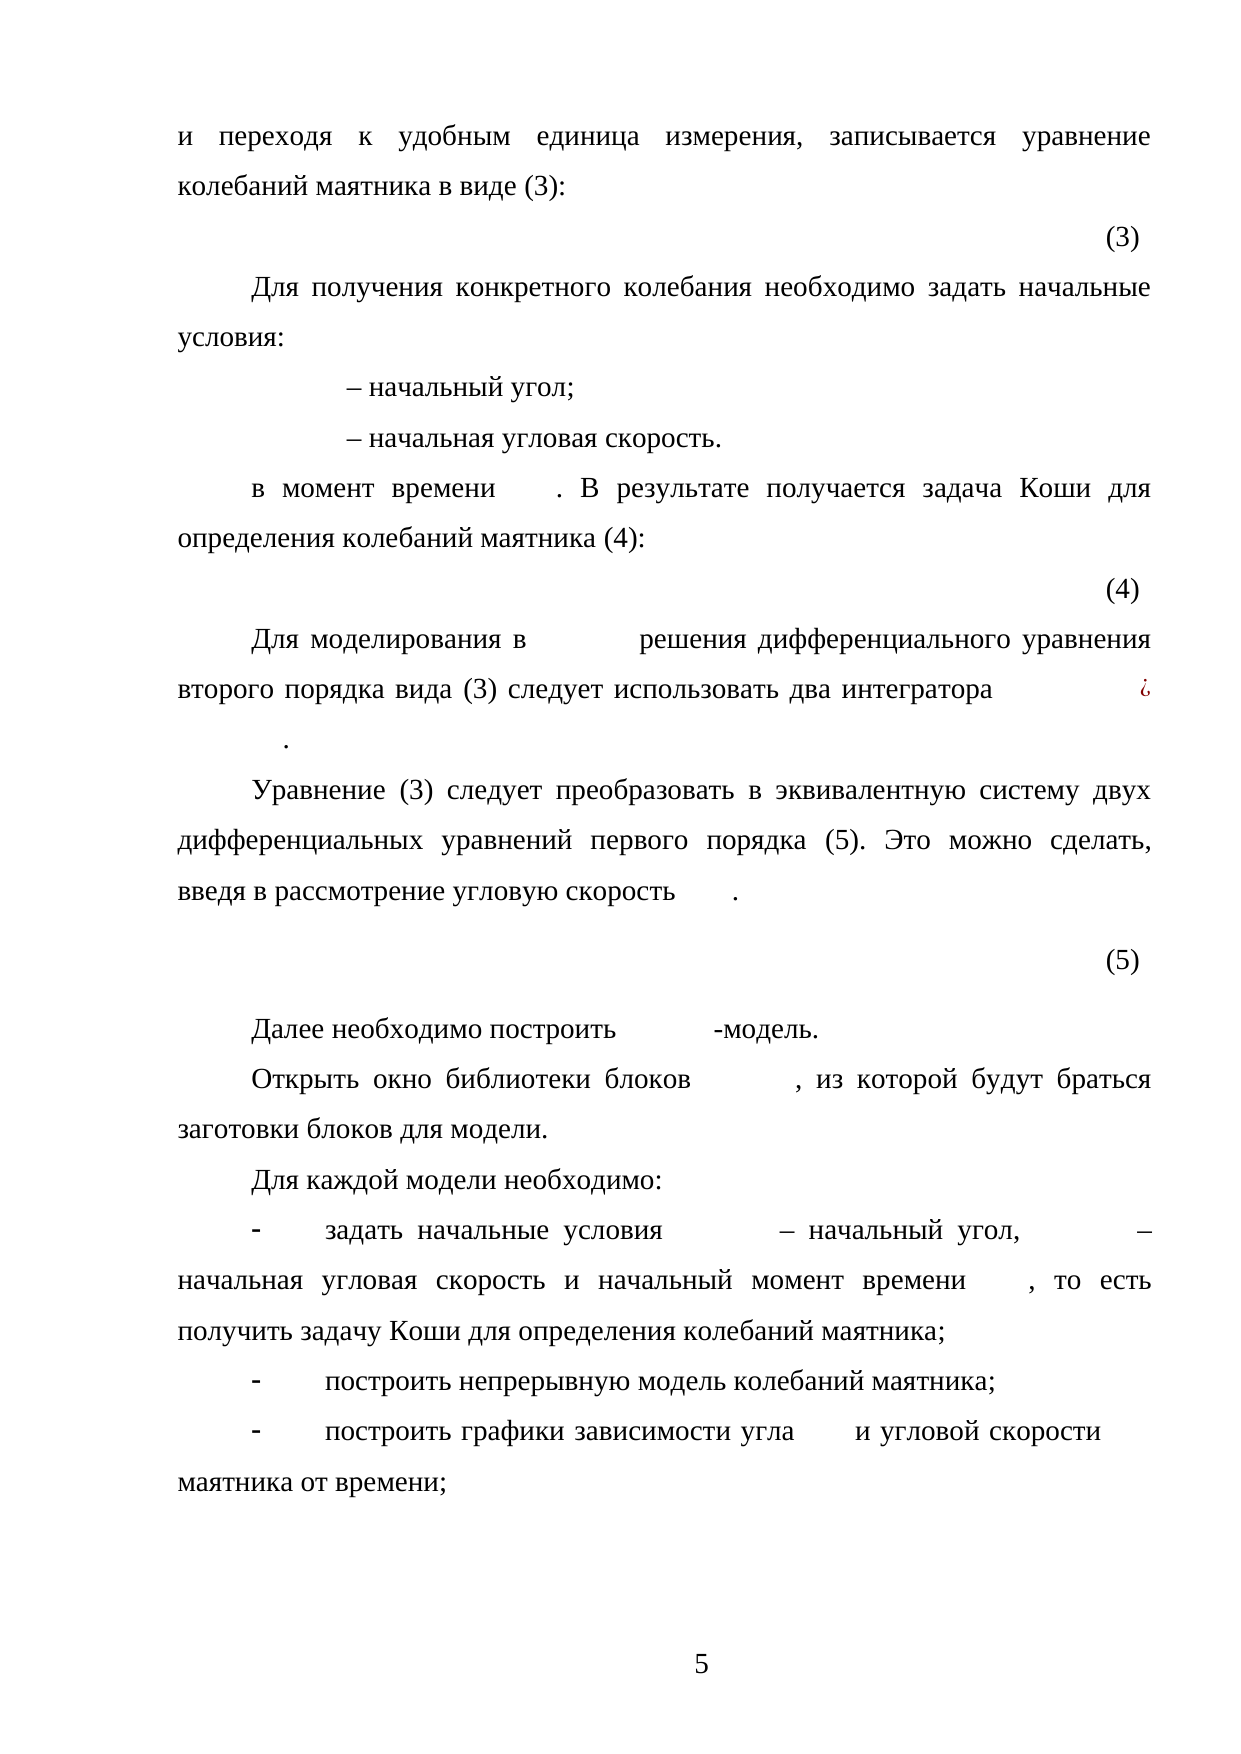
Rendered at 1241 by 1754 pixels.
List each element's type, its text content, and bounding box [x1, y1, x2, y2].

table_header [177, 219, 959, 269]
text Для каждой модели необходимо: [177, 1162, 1152, 1195]
text в момент времени . В результате получается задача Коши для определения колебаний маятника (4): [177, 470, 1152, 554]
table_header (4) [959, 571, 1151, 621]
text Открыть окно библиотеки блоков , из которой будут браться заготовки блоков для модели. [177, 1061, 1152, 1145]
text Уравнение (3) следует преобразовать в эквивалентную систему двух дифференциальных уравнений первого порядка (5). Это можно сделать, введя в рассмотрение угловую скорость . [177, 772, 1152, 906]
text и переходя к удобным единица измерения, записывается уравнение колебаний маятника в виде (3): [177, 118, 1152, 202]
table_header (5) [959, 923, 1151, 1011]
text – начальная угловая скорость. [177, 420, 1152, 453]
text Далее необходимо построить -модель. [177, 1011, 1152, 1044]
text Для моделирования в решения дифференциального уравнения второго порядка вида (3) следует использовать два интегратора . [177, 621, 1152, 755]
list построить непрерывную модель колебаний маятника; [177, 1363, 1152, 1397]
list построить графики зависимости угла и угловой скорости маятника от времени; [177, 1413, 1152, 1497]
text Для получения конкретного колебания необходимо задать начальные условия: [177, 269, 1152, 353]
table_header (3) [959, 219, 1151, 269]
table_header [177, 571, 959, 621]
list задать начальные условия – начальный угол, – начальная угловая скорость и начальный момент времени , то есть получить задачу Коши для определения колебаний маятника; [177, 1212, 1152, 1346]
table_header [177, 923, 959, 1011]
text – начальный угол; [177, 369, 1152, 403]
